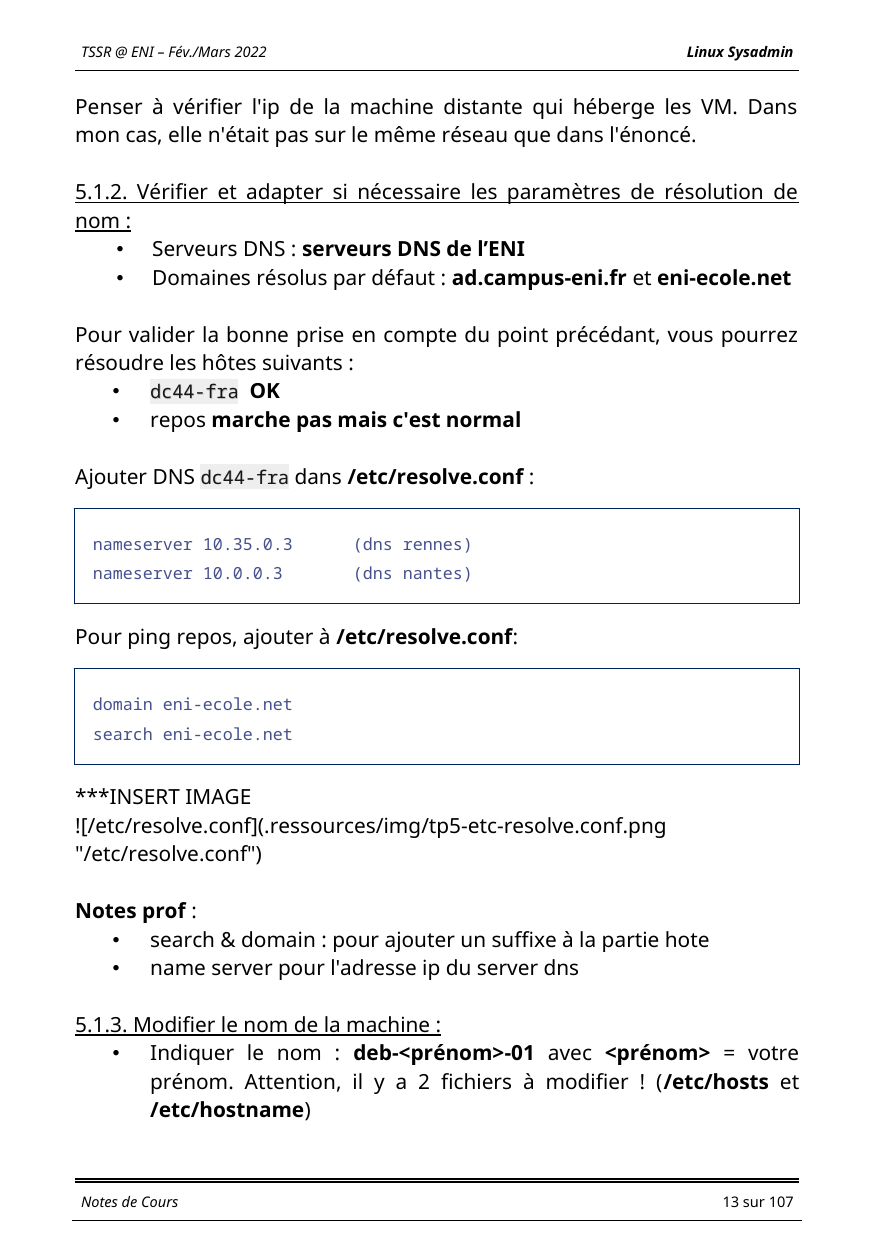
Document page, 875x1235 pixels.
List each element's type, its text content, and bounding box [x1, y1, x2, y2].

list dc44-fra OK [112, 377, 799, 405]
list name server pour l'adresse ip du server dns [112, 953, 799, 982]
list repos marche pas mais c'est normal [112, 405, 799, 433]
text Pour ping repos, ajouter à /etc/resolve.conf: [75, 622, 799, 651]
text domain eni-ecole.net [75, 669, 799, 698]
text ![/etc/resolve.conf](.ressources/img/tp5-etc-resolve.conf.png "/etc/resolve.conf") [75, 811, 799, 868]
list Indiquer le nom : deb-<prénom>-01 avec <prénom> = votre prénom. Attention, il y a 2 fichiers à modifier ! (/etc/hosts et /etc/hostname) [112, 1038, 799, 1124]
list search & domain : pour ajouter un suffixe à la partie hote [112, 925, 799, 953]
list Domaines résolus par défaut : ad.campus-eni.fr et eni-ecole.net [116, 263, 799, 291]
text 5.1.3. Modifier le nom de la machine : [75, 1010, 799, 1038]
text nameserver 10.35.0.3 (dns rennes) [75, 509, 799, 537]
text 5.1.2. Vérifier et adapter si nécessaire les paramètres de résolution de [75, 177, 799, 202]
text Ajouter DNS dc44-fra dans /etc/resolve.conf : [75, 462, 799, 490]
text nameserver 10.0.0.3 (dns nantes) [75, 537, 799, 603]
text ***INSERT IMAGE [75, 782, 799, 811]
text Notes prof : [75, 896, 799, 925]
text Penser à vérifier l'ip de la machine distante qui héberge les VM. Dans mon cas, elle n'était pas sur le même réseau que dans l'énoncé. [75, 92, 799, 149]
list Serveurs DNS : serveurs DNS de l’ENI [116, 234, 799, 263]
text nom : [75, 203, 799, 234]
text search eni-ecole.net [75, 698, 799, 764]
text Pour valider la bonne prise en compte du point précédant, vous pourrez résoudre les hôtes suivants : [75, 320, 799, 377]
